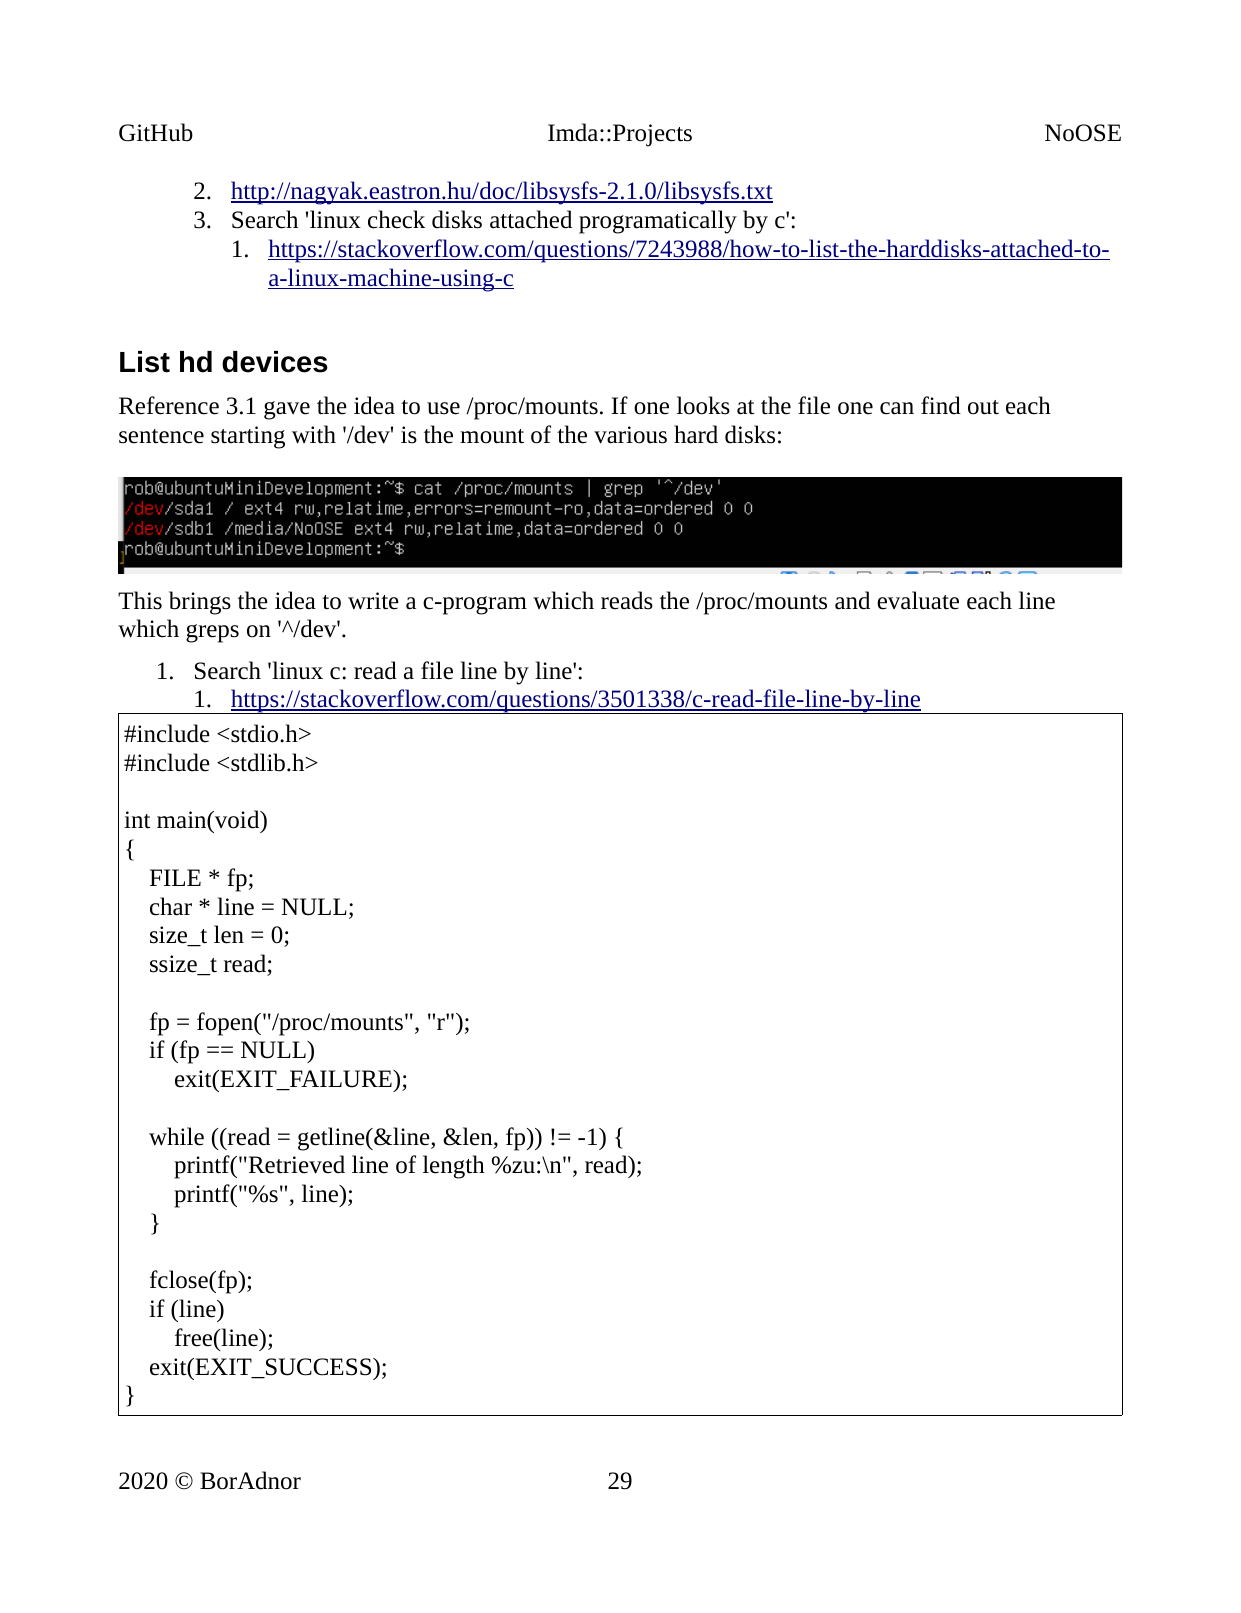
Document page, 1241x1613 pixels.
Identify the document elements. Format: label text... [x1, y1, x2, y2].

list http://nagyak.eastron.hu/doc/libsysfs-2.1.0/libsysfs.txt [193, 176, 1122, 205]
text Reference 3.1 gave the idea to use /proc/mounts. If one looks at the file one can find out each sentence starting with '/dev' is the mount of the various hard disks: [118, 391, 1122, 449]
list https://stackoverflow.com/questions/7243988/how-to-list-the-harddisks-attached-to-a-linux-machine-using-c [231, 234, 1122, 291]
list Search 'linux c: read a file line by line': [156, 656, 1122, 684]
picture [118, 477, 1123, 574]
subtitle List hd devices [118, 345, 1122, 379]
table_header #include <stdio.h> #include <stdlib.h> int main(void) { FILE * fp; char * line = NULL; size_t len = 0; ssize_t read; fp = fopen("/proc/mounts", "r"); if (fp == NULL) exit(EXIT_FAILURE); while ((read = getline(&line, &len, fp)) != -1) { printf("Retrieved line of length %zu:\n", read); printf("%s", line); } fclose(fp); if (line) free(line); exit(EXIT_SUCCESS); } [119, 714, 1122, 1415]
list Search 'linux check disks attached programatically by c': [193, 205, 1122, 234]
list https://stackoverflow.com/questions/3501338/c-read-file-line-by-line [193, 684, 1122, 713]
text This brings the idea to write a c-program which reads the /proc/mounts and evaluate each line which greps on '^/dev'. [118, 586, 1122, 643]
